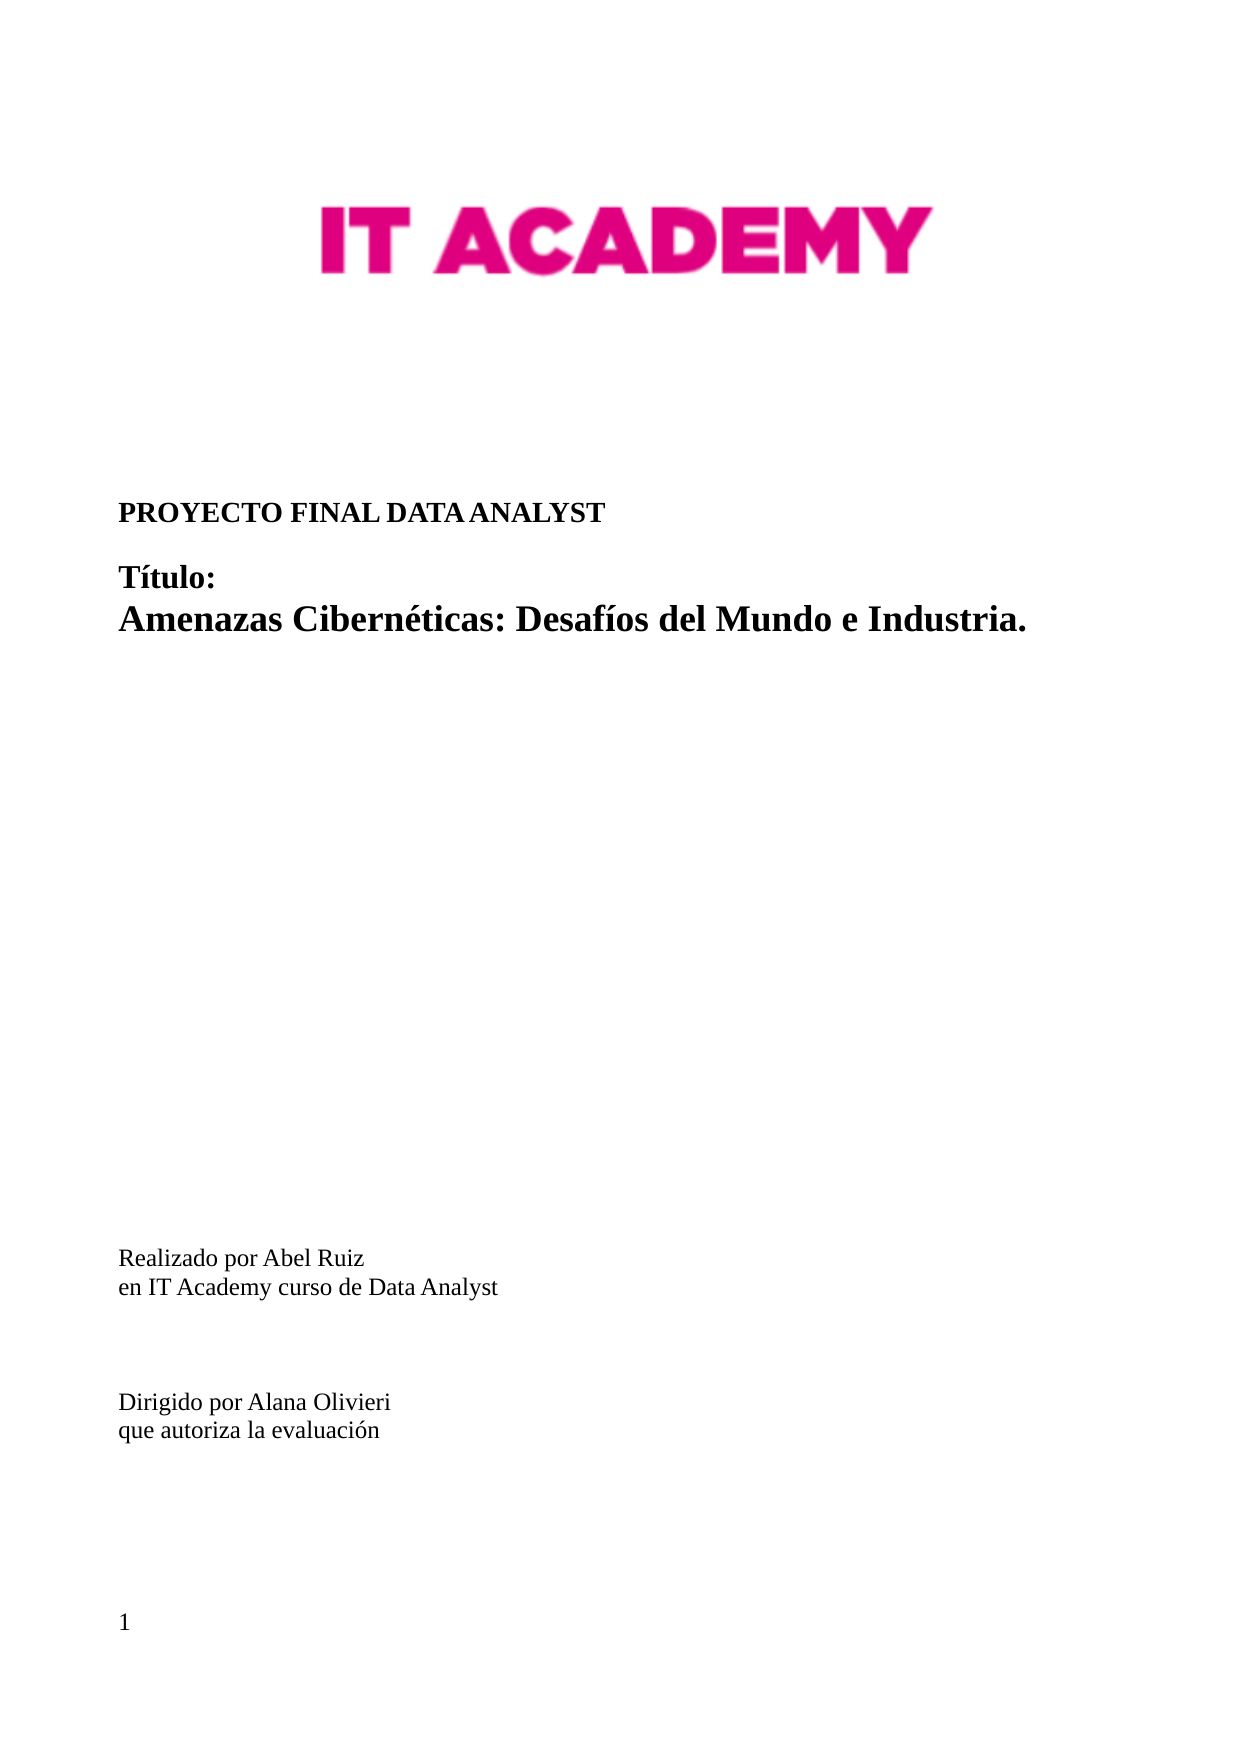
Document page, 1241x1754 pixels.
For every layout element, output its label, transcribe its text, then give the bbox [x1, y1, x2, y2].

text Realizado por Abel Ruiz [118, 1243, 1122, 1272]
text Dirigido por Alana Olivieri [118, 1387, 1122, 1416]
text PROYECTO FINAL DATA ANALYST [118, 496, 1122, 529]
picture [301, 189, 939, 291]
text Título: [118, 558, 1122, 596]
text en IT Academy curso de Data Analyst [118, 1272, 1122, 1301]
text que autoriza la evaluación [118, 1416, 1122, 1444]
text Amenazas Cibernéticas: Desafíos del Mundo e Industria. [118, 596, 1122, 639]
